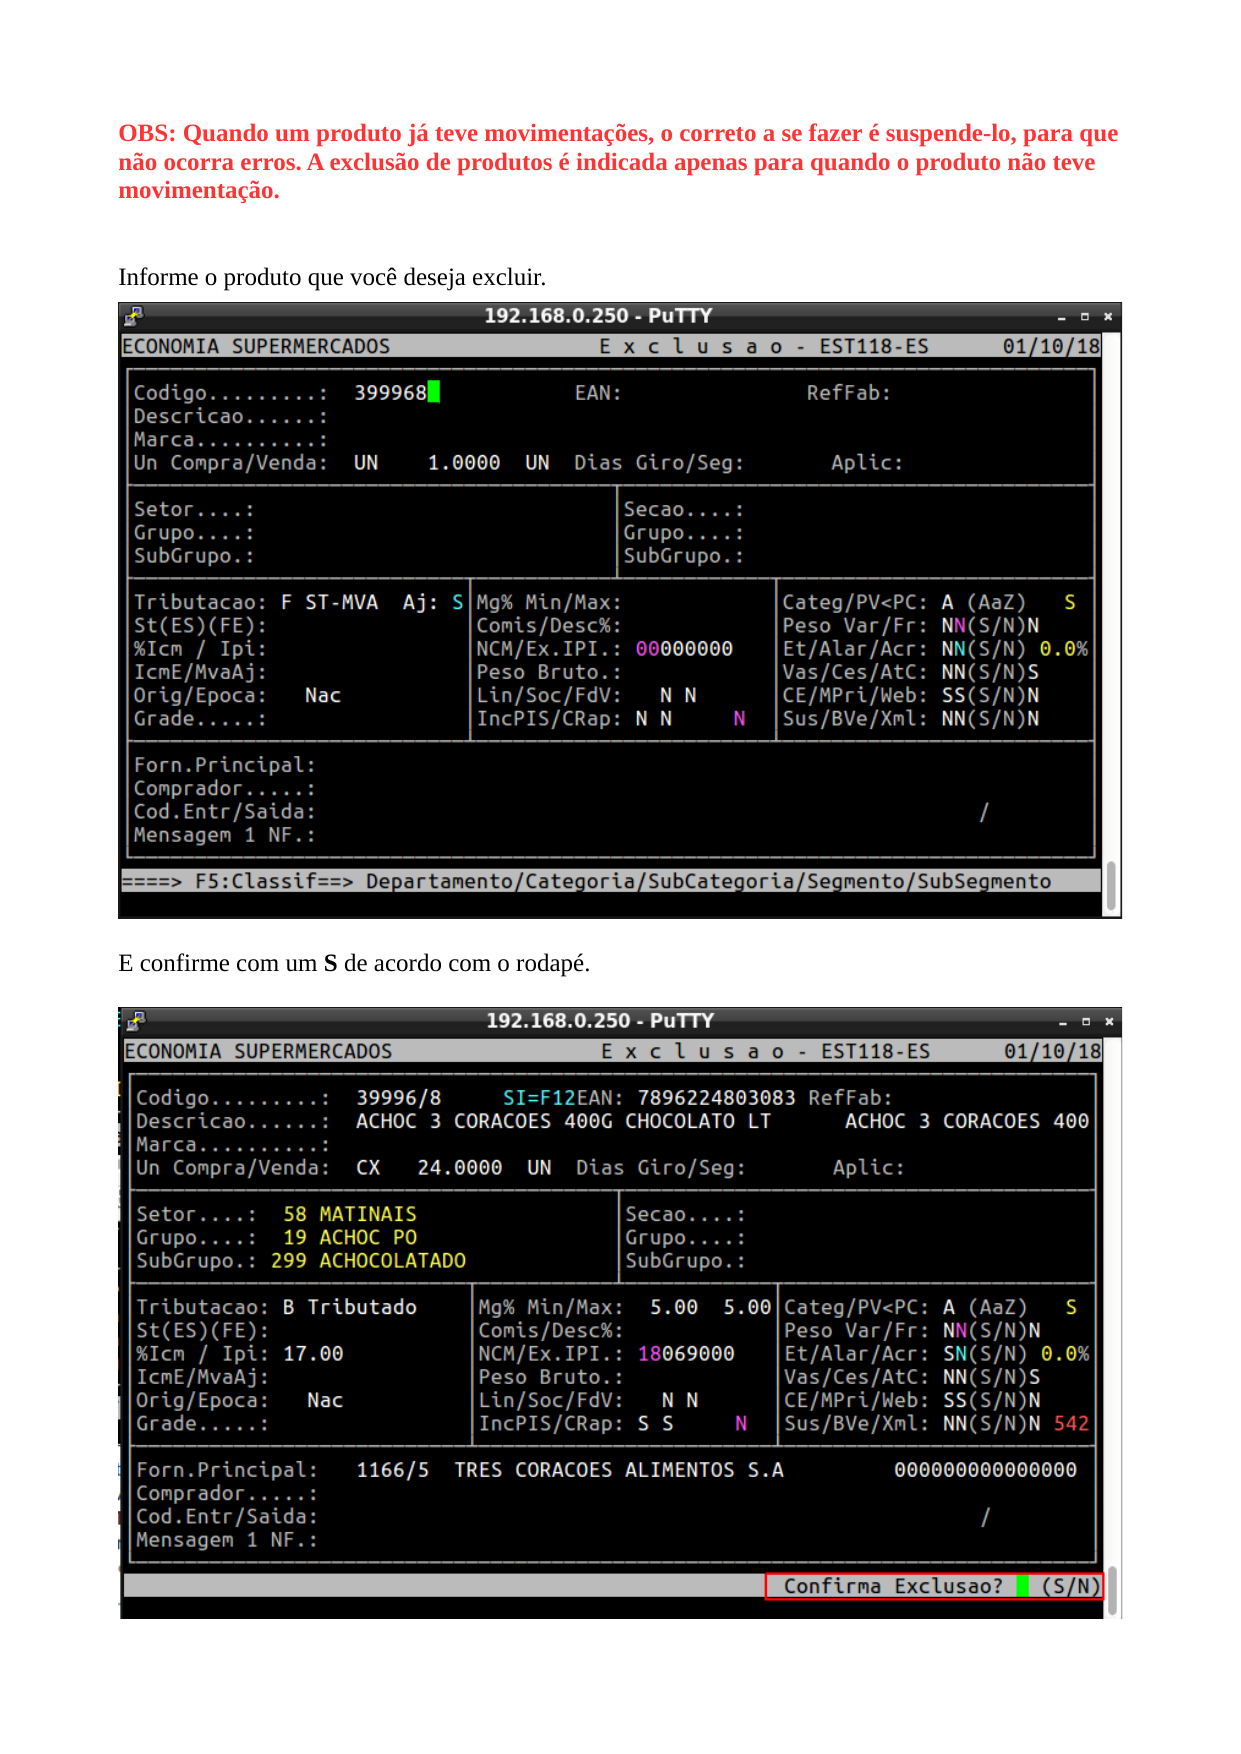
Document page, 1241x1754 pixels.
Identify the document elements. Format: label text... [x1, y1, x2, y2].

text Informe o produto que você deseja excluir. [118, 262, 1122, 291]
picture [118, 1007, 1123, 1619]
text OBS: Quando um produto já teve movimentações, o correto a se fazer é suspende-lo, para que não ocorra erros. A exclusão de produtos é indicada apenas para quando o produto não teve movimentação. [118, 118, 1122, 204]
picture [118, 302, 1123, 919]
text E confirme com um S de acordo com o rodapé. [118, 948, 1122, 977]
